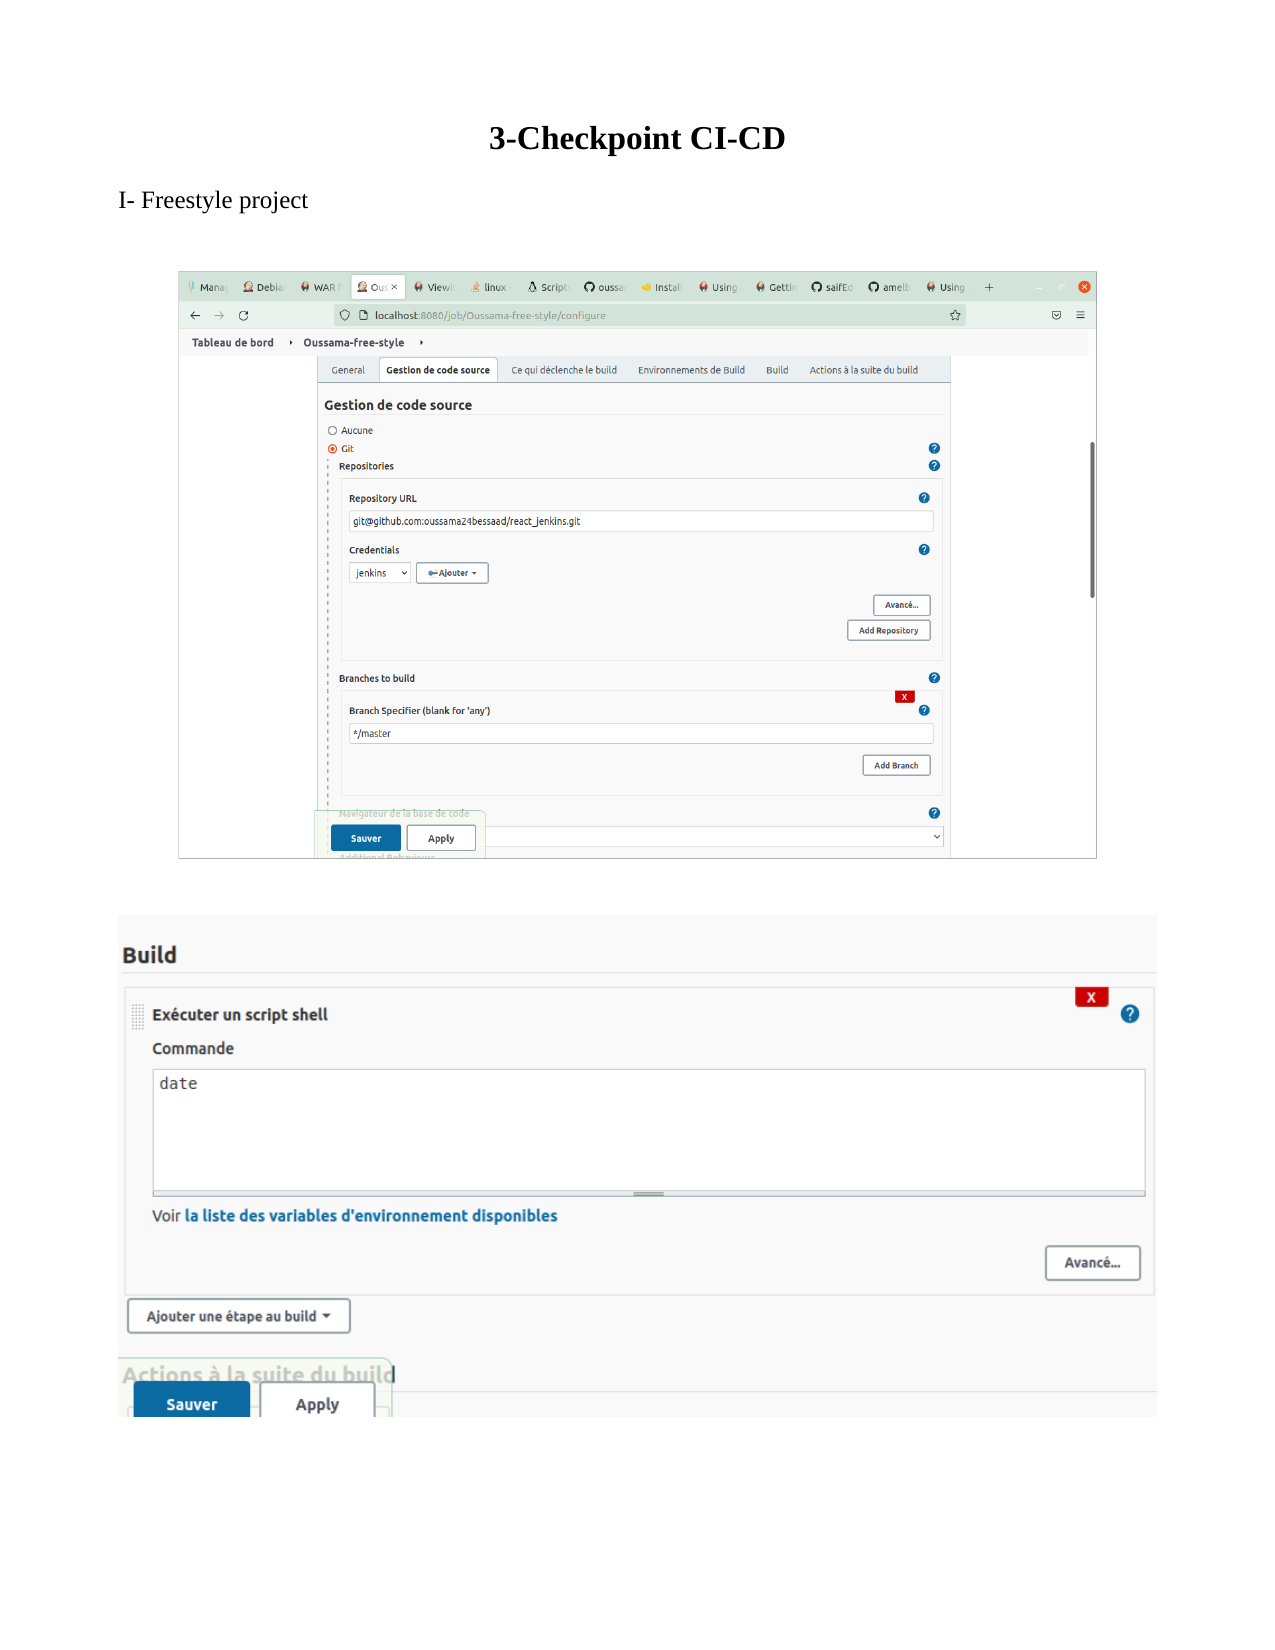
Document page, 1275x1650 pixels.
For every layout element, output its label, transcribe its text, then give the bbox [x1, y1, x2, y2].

picture [118, 915, 1157, 1417]
picture [178, 271, 1097, 859]
text I- Freestyle project [118, 185, 1157, 214]
text 3-Checkpoint CI-CD [118, 118, 1157, 156]
